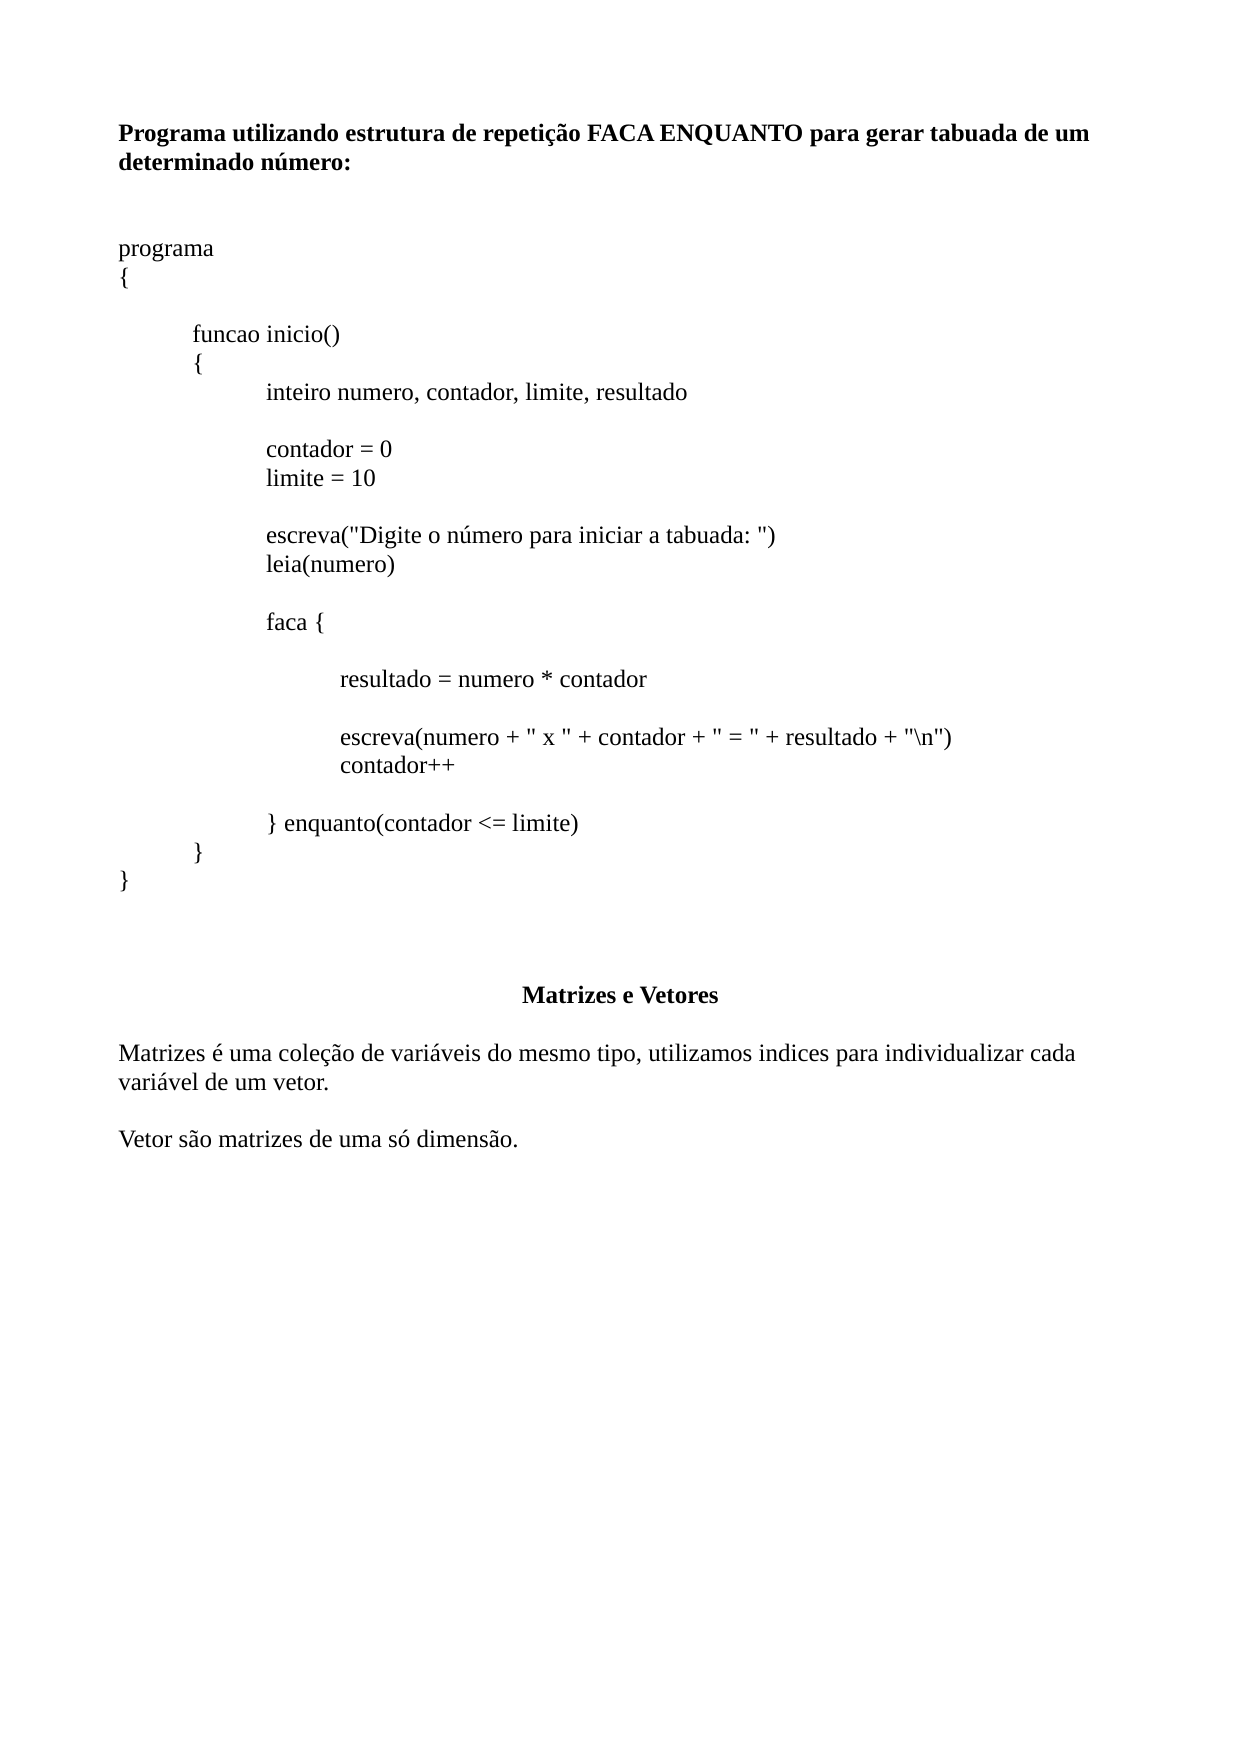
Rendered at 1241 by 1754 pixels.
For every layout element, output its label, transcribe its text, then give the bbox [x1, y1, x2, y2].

text escreva("Digite o número para iniciar a tabuada: ") [118, 521, 1122, 549]
text } [118, 866, 1122, 894]
text contador = 0 [118, 434, 1122, 463]
text leia(numero) [118, 549, 1122, 578]
text funcao inicio() [118, 319, 1122, 348]
text faca { [118, 607, 1122, 636]
text inteiro numero, contador, limite, resultado [118, 377, 1122, 406]
text { [118, 348, 1122, 377]
text resultado = numero * contador [118, 664, 1122, 693]
text Matrizes é uma coleção de variáveis do mesmo tipo, utilizamos indices para individualizar cada variável de um vetor. [118, 1038, 1122, 1096]
text programa [118, 233, 1122, 262]
text Programa utilizando estrutura de repetição FACA ENQUANTO para gerar tabuada de um determinado número: [118, 118, 1122, 176]
text contador++ [118, 751, 1122, 779]
text } [118, 837, 1122, 866]
text Vetor são matrizes de uma só dimensão. [118, 1124, 1122, 1153]
text escreva(numero + " x " + contador + " = " + resultado + "\n") [118, 722, 1122, 751]
text } enquanto(contador <= limite) [118, 808, 1122, 837]
text Matrizes e Vetores [118, 981, 1122, 1009]
text { [118, 262, 1122, 291]
text limite = 10 [118, 463, 1122, 492]
